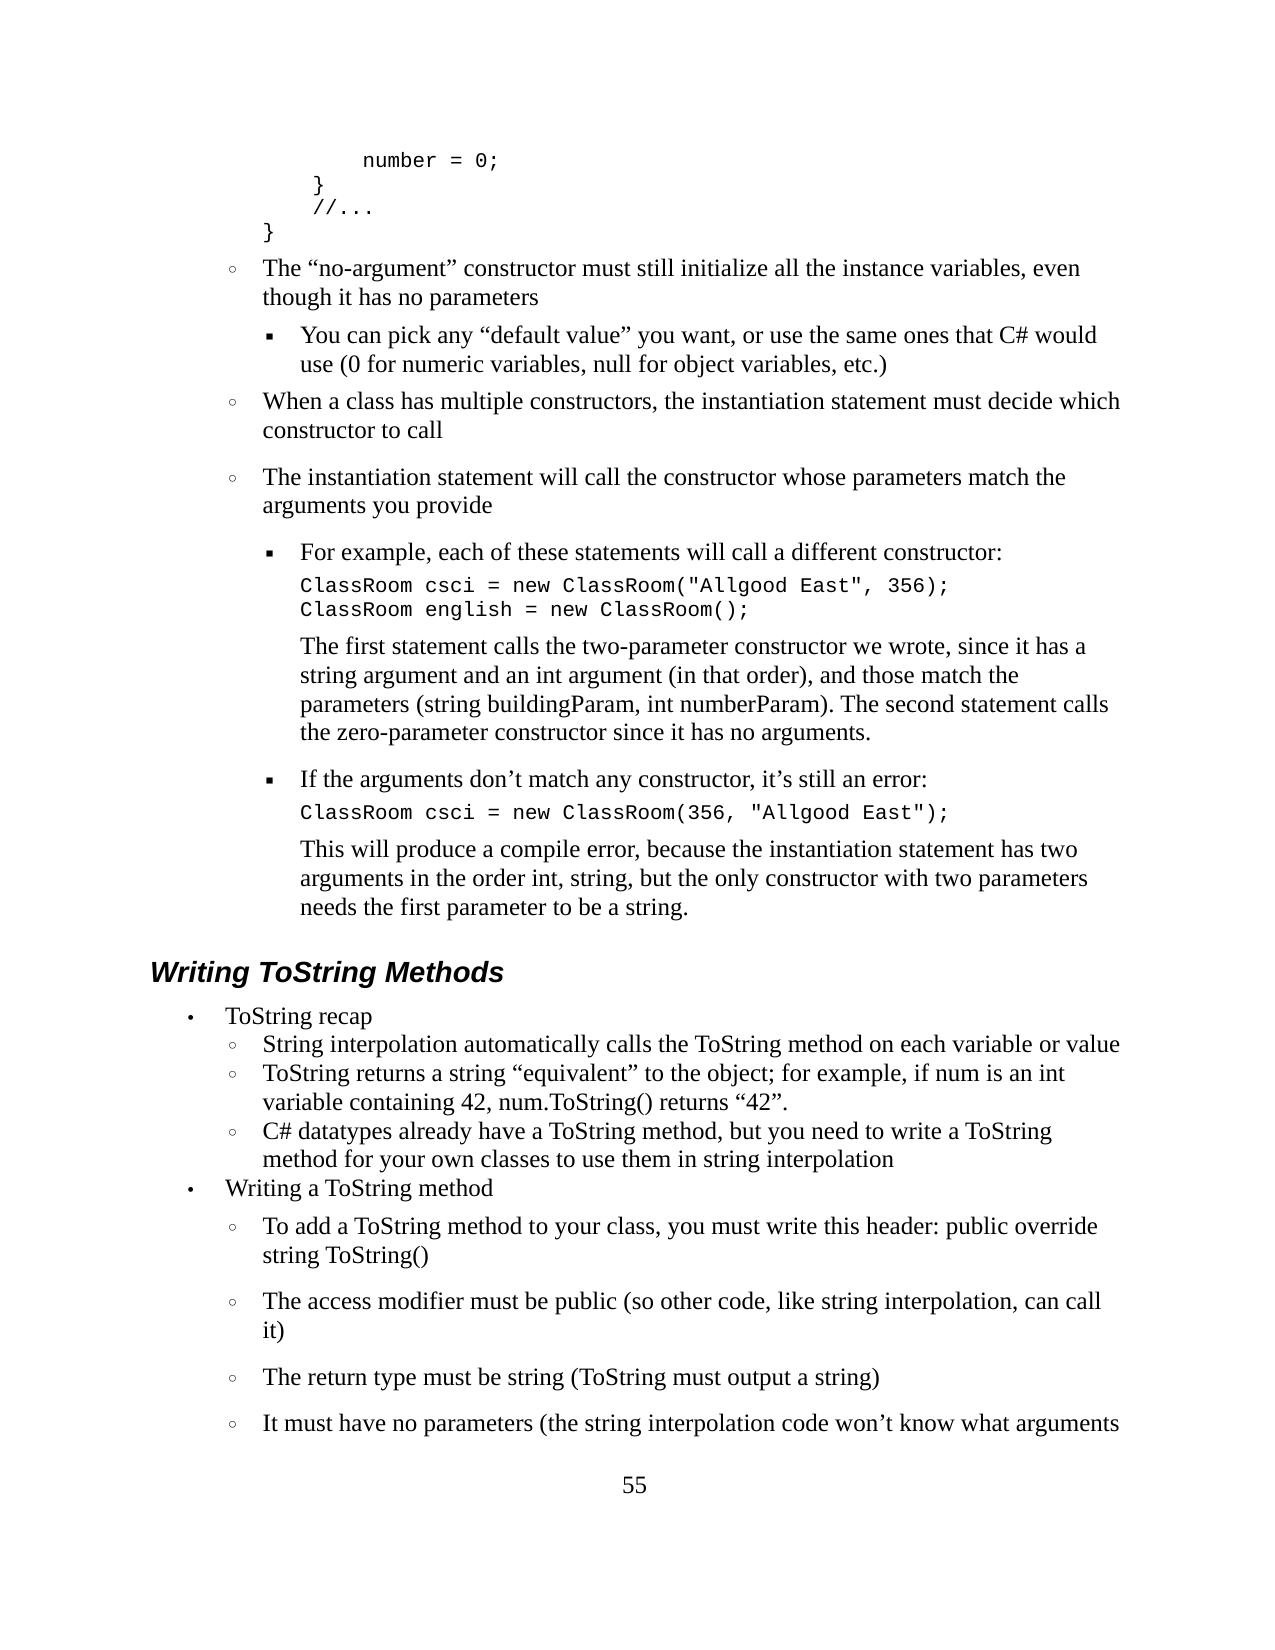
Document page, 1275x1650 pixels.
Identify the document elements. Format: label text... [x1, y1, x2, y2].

list The instantiation statement will call the constructor whose parameters match the arguments you provide [225, 462, 1125, 519]
list The access modifier must be public (so other code, like string interpolation, can call it) [225, 1286, 1125, 1344]
list Writing a ToString method [187, 1173, 1125, 1202]
list ClassRoom csci = new ClassRoom("Allgood East", 356); [262, 575, 1125, 599]
list ToString recap [187, 1001, 1125, 1029]
list The “no-argument” constructor must still initialize all the instance variables, even though it has no parameters [225, 253, 1125, 311]
list The first statement calls the two-parameter constructor we wrote, since it has a string argument and an int argument (in that order), and those match the parameters (string buildingParam, int numberParam). The second statement calls the zero-parameter constructor since it has no arguments. [262, 631, 1125, 746]
list ClassRoom csci = new ClassRoom(356, "Allgood East"); [262, 802, 1125, 826]
list When a class has multiple constructors, the instantiation statement must decide which constructor to call [225, 386, 1125, 444]
list ToString returns a string “equivalent” to the object; for example, if num is an int variable containing 42, num.ToString() returns “42”. [225, 1058, 1125, 1116]
list For example, each of these statements will call a different constructor: [262, 537, 1125, 566]
list The return type must be string (ToString must output a string) [225, 1362, 1125, 1391]
list number = 0; [225, 150, 1125, 174]
list String interpolation automatically calls the ToString method on each variable or value [225, 1029, 1125, 1058]
list You can pick any “default value” you want, or use the same ones that C# would use (0 for numeric variables, null for object variables, etc.) [262, 320, 1125, 377]
list To add a ToString method to your class, you must write this header: public override string ToString() [225, 1211, 1125, 1268]
list //... [225, 197, 1125, 221]
list } [225, 174, 1125, 197]
list This will produce a compile error, because the instantiation statement has two arguments in the order int, string, but the only constructor with two parameters needs the first parameter to be a string. [262, 834, 1125, 921]
list ClassRoom english = new ClassRoom(); [262, 599, 1125, 622]
list C# datatypes already have a ToString method, but you need to write a ToString method for your own classes to use them in string interpolation [225, 1116, 1125, 1173]
list It must have no parameters (the string interpolation code won’t know what arguments [225, 1408, 1125, 1437]
list If the arguments don’t match any constructor, it’s still an error: [262, 764, 1125, 793]
list } [225, 221, 1125, 244]
subtitle Writing ToString Methods [150, 955, 1125, 988]
